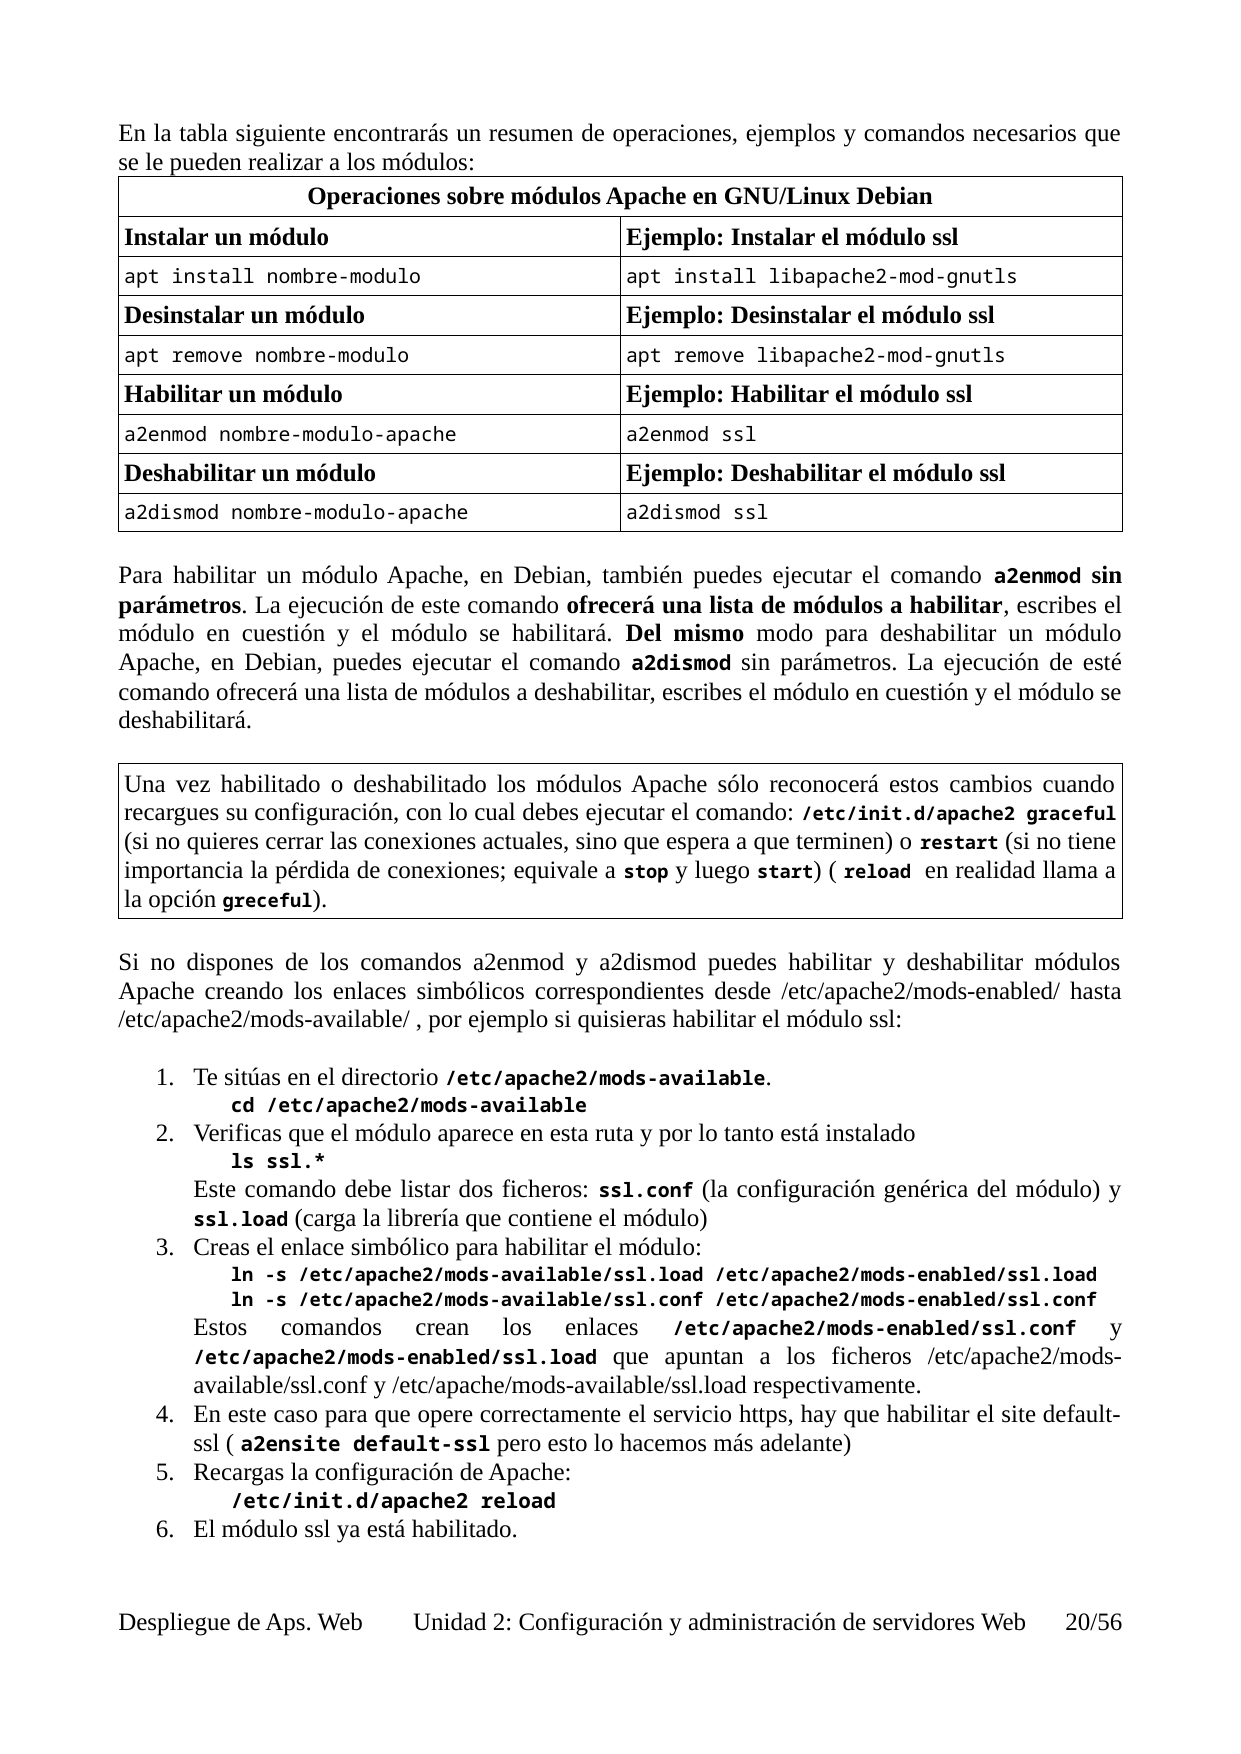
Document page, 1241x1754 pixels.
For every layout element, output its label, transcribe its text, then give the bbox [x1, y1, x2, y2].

table_cell a2enmod ssl [621, 415, 1122, 452]
table_cell Instalar un módulo [119, 217, 620, 256]
table_cell a2enmod nombre-modulo-apache [119, 415, 620, 452]
table_cell apt install libapache2-mod-gnutls [621, 257, 1122, 295]
table_cell Ejemplo: Instalar el módulo ssl [621, 217, 1122, 256]
list Verificas que el módulo aparece en esta ruta y por lo tanto está instalado [156, 1118, 1122, 1147]
table_cell Ejemplo: Deshabilitar el módulo ssl [621, 454, 1122, 493]
table_cell a2dismod nombre-modulo-apache [119, 494, 620, 531]
table_cell Habilitar un módulo [119, 375, 620, 414]
table_cell apt install nombre-modulo [119, 257, 620, 295]
table_cell Ejemplo: Habilitar el módulo ssl [621, 375, 1122, 414]
text deshabilitará. [118, 705, 1122, 734]
text En la tabla siguiente encontrarás un resumen de operaciones, ejemplos y comandos necesarios que se le pueden realizar a los módulos: [118, 118, 1122, 176]
list ln -s /etc/apache2/mods-available/ssl.load /etc/apache2/mods-enabled/ssl.load [193, 1261, 1122, 1287]
list Creas el enlace simbólico para habilitar el módulo: [156, 1232, 1122, 1261]
text Para habilitar un módulo Apache, en Debian, también puedes ejecutar el comando a2enmod sin parámetros. La ejecución de este comando ofrecerá una lista de módulos a habilitar, escribes el módulo en cuestión y el módulo se habilitará. Del mismo modo para deshabilitar un módulo Apache, en Debian, puedes ejecutar el comando a2dismod sin parámetros. La ejecución de esté comando ofrecerá una lista de módulos a deshabilitar, escribes el módulo en cuestión y el módulo se [118, 560, 1122, 705]
list ln -s /etc/apache2/mods-available/ssl.conf /etc/apache2/mods-enabled/ssl.conf [193, 1287, 1122, 1312]
table_header Una vez habilitado o deshabilitado los módulos Apache sólo reconocerá estos cambios cuando recargues su configuración, con lo cual debes ejecutar el comando: /etc/init.d/apache2 graceful (si no quieres cerrar las conexiones actuales, sino que espera a que terminen) o restart (si no tiene importancia la pérdida de conexiones; equivale a stop y luego start) ( reload en realidad llama a la opción greceful). [119, 764, 1122, 918]
list El módulo ssl ya está habilitado. [156, 1514, 1122, 1543]
text Si no dispones de los comandos a2enmod y a2dismod puedes habilitar y deshabilitar módulos Apache creando los enlaces simbólicos correspondientes desde /etc/apache2/mods-enabled/ hasta /etc/apache2/mods-available/ , por ejemplo si quisieras habilitar el módulo ssl: [118, 947, 1122, 1033]
table_cell a2dismod ssl [621, 494, 1122, 531]
list Este comando debe listar dos ficheros: ssl.conf (la configuración genérica del módulo) y ssl.load (carga la librería que contiene el módulo) [156, 1174, 1122, 1232]
table_cell apt remove nombre-modulo [119, 336, 620, 374]
list /etc/init.d/apache2 reload [193, 1486, 1122, 1514]
list En este caso para que opere correctamente el servicio https, hay que habilitar el site default-ssl ( a2ensite default-ssl pero esto lo hacemos más adelante) [156, 1399, 1122, 1457]
table_header Operaciones sobre módulos Apache en GNU/Linux Debian [119, 177, 1122, 216]
list cd /etc/apache2/mods-available [193, 1091, 1122, 1118]
table_cell Deshabilitar un módulo [119, 454, 620, 493]
table_cell Desinstalar un módulo [119, 296, 620, 335]
list Recargas la configuración de Apache: [156, 1457, 1122, 1486]
list ls ssl.* [193, 1147, 1122, 1174]
table_cell Ejemplo: Desinstalar el módulo ssl [621, 296, 1122, 335]
list Estos comandos crean los enlaces /etc/apache2/mods-enabled/ssl.conf y /etc/apache2/mods-enabled/ssl.load que apuntan a los ficheros /etc/apache2/mods-available/ssl.conf y /etc/apache/mods-available/ssl.load respectivamente. [156, 1312, 1122, 1399]
table_cell apt remove libapache2-mod-gnutls [621, 336, 1122, 374]
list Te sitúas en el directorio /etc/apache2/mods-available. [156, 1062, 1122, 1091]
